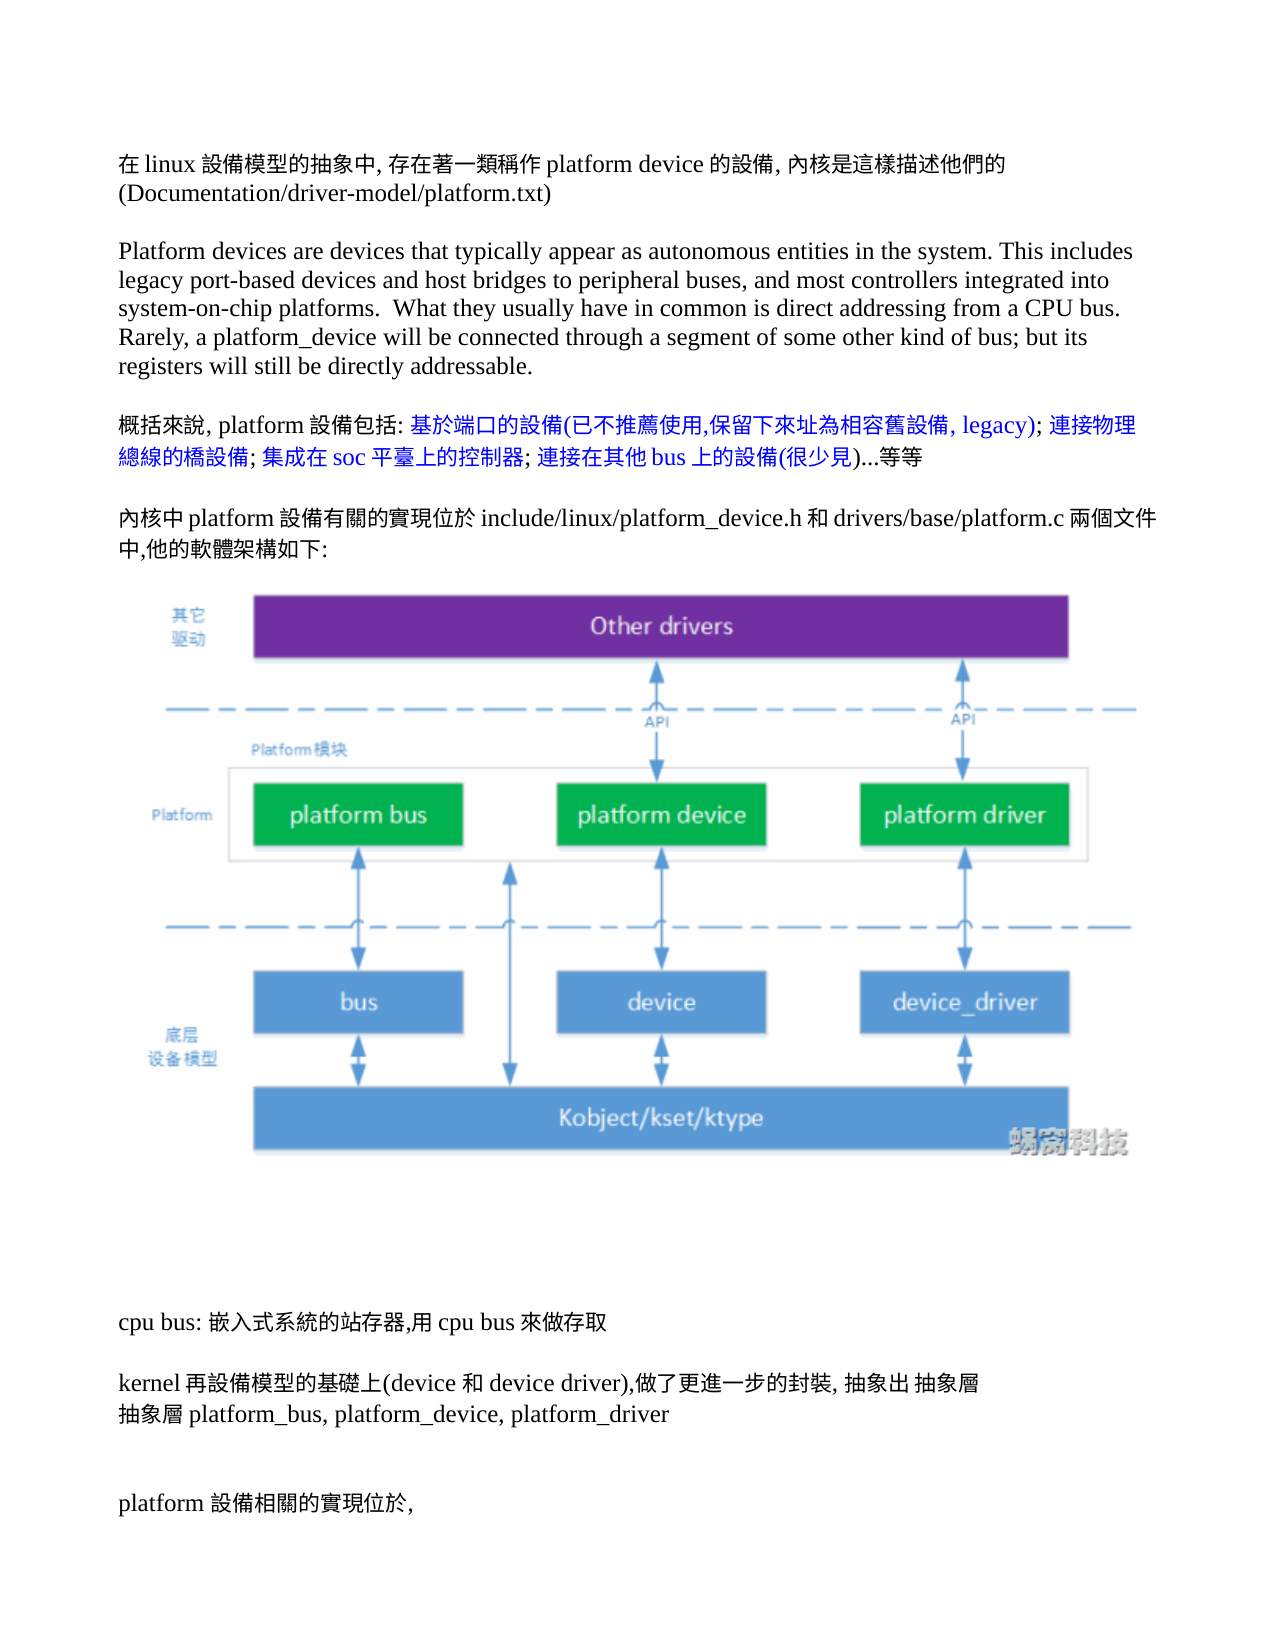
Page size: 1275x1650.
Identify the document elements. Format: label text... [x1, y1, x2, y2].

text 內核中platform設備有關的實現位於include/linux/platform_device.h和drivers/base/platform.c兩個文件中,他的軟體架構如下: [118, 501, 1157, 564]
picture [137, 592, 1138, 1162]
text kernel再設備模型的基礎上(device 和 device driver),做了更進一步的封裝, 抽象出 抽象層 [118, 1366, 1157, 1397]
text 抽象層 platform_bus, platform_device, platform_driver [118, 1397, 1157, 1429]
text Platform devices are devices that typically appear as autonomous entities in the system. This includes legacy port-based devices and host bridges to peripheral buses, and most controllers integrated into system-on-chip platforms. What they usually have in common is direct addressing from a CPU bus. Rarely, a platform_device will be connected through a segment of some other kind of bus; but its registers will still be directly addressable. [118, 236, 1157, 380]
text cpu bus: 嵌入式系統的站存器,用cpu bus來做存取 [118, 1305, 1157, 1337]
text 在linux設備模型的抽象中, 存在著一類稱作 platform device的設備, 內核是這樣描述他們的(Documentation/driver-model/platform.txt) [118, 147, 1157, 207]
text 概括來說, platform設備包括: 基於端口的設備(已不推薦使用,保留下來址為相容舊設備, legacy); 連接物理總線的橋設備; 集成在soc平臺上的控制器; 連接在其他bus上的設備(很少見)...等等 [118, 408, 1157, 472]
text platform 設備相關的實現位於, [118, 1486, 1157, 1518]
